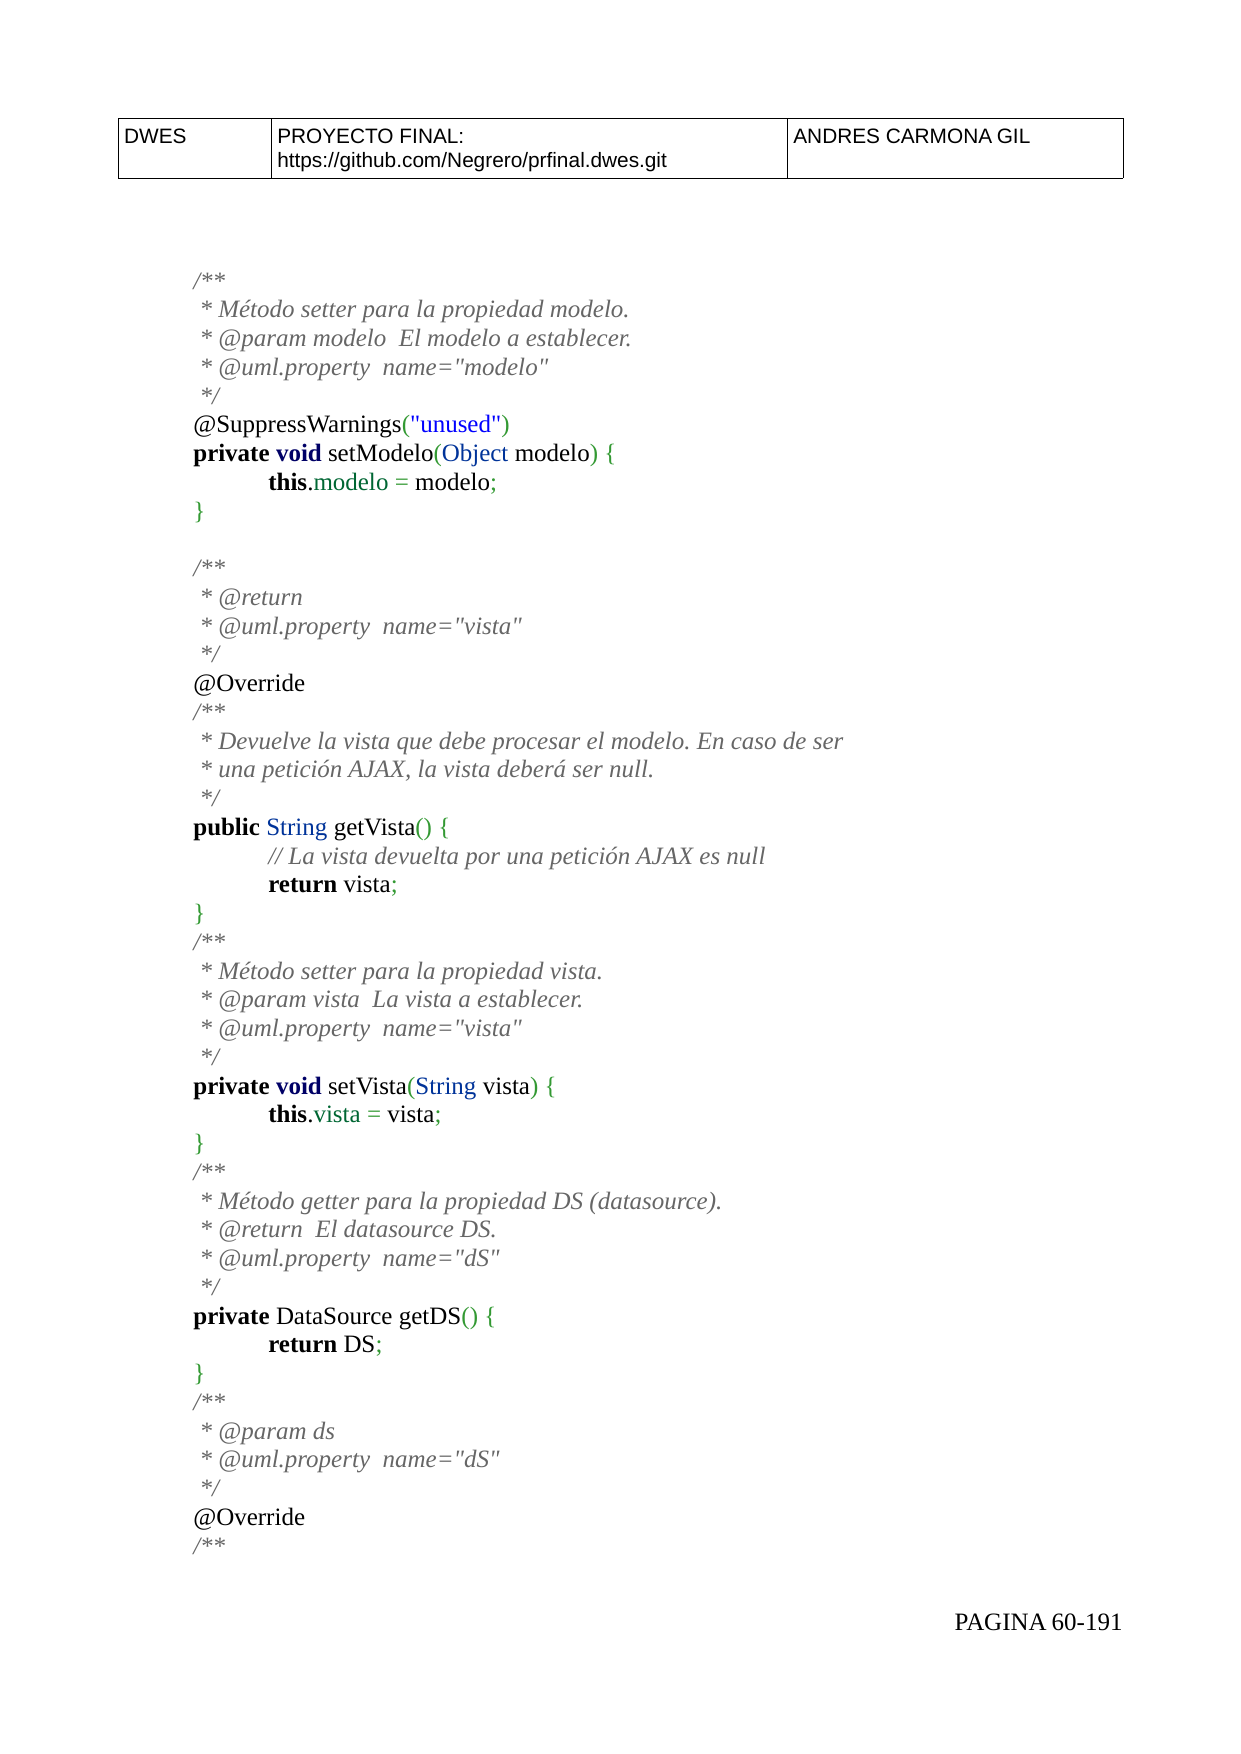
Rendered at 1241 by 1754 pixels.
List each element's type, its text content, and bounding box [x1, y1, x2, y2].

text @Override [118, 668, 1122, 697]
text * una petición AJAX, la vista deberá ser null. [118, 754, 1122, 783]
text * @uml.property name="dS" [118, 1243, 1122, 1272]
text /** [118, 553, 1122, 582]
text * Método getter para la propiedad DS (datasource). [118, 1186, 1122, 1214]
text * @param modelo El modelo a establecer. [118, 323, 1122, 352]
text } [118, 1358, 1122, 1387]
text * @uml.property name="vista" [118, 611, 1122, 639]
text * @return [118, 582, 1122, 611]
text * @param vista La vista a establecer. [118, 984, 1122, 1013]
text /** [118, 927, 1122, 956]
text */ [118, 1473, 1122, 1502]
text */ [118, 783, 1122, 812]
text this.modelo = modelo; [118, 467, 1122, 496]
text private DataSource getDS() { [118, 1301, 1122, 1329]
text return DS; [118, 1329, 1122, 1358]
text public String getVista() { [118, 812, 1122, 841]
text */ [118, 1042, 1122, 1071]
text /** [118, 1387, 1122, 1416]
text * Método setter para la propiedad vista. [118, 956, 1122, 984]
text * @return El datasource DS. [118, 1214, 1122, 1243]
text */ [118, 639, 1122, 668]
text * @uml.property name="dS" [118, 1444, 1122, 1473]
text * Método setter para la propiedad modelo. [118, 294, 1122, 323]
text } [118, 496, 1122, 524]
text * @param ds [118, 1416, 1122, 1444]
text /** [118, 266, 1122, 294]
text this.vista = vista; [118, 1099, 1122, 1128]
text private void setVista(String vista) { [118, 1071, 1122, 1099]
text return vista; [118, 869, 1122, 898]
text /** [118, 1157, 1122, 1186]
text * Devuelve la vista que debe procesar el modelo. En caso de ser [118, 726, 1122, 754]
text /** [118, 1531, 1122, 1559]
text */ [118, 1272, 1122, 1301]
text /** [118, 697, 1122, 726]
text } [118, 898, 1122, 927]
text private void setModelo(Object modelo) { [118, 438, 1122, 467]
text @Override [118, 1502, 1122, 1531]
text * @uml.property name="modelo" [118, 352, 1122, 381]
text // La vista devuelta por una petición AJAX es null [118, 841, 1122, 869]
text } [118, 1128, 1122, 1157]
text * @uml.property name="vista" [118, 1013, 1122, 1042]
text */ [118, 381, 1122, 409]
text @SuppressWarnings("unused") [118, 409, 1122, 438]
